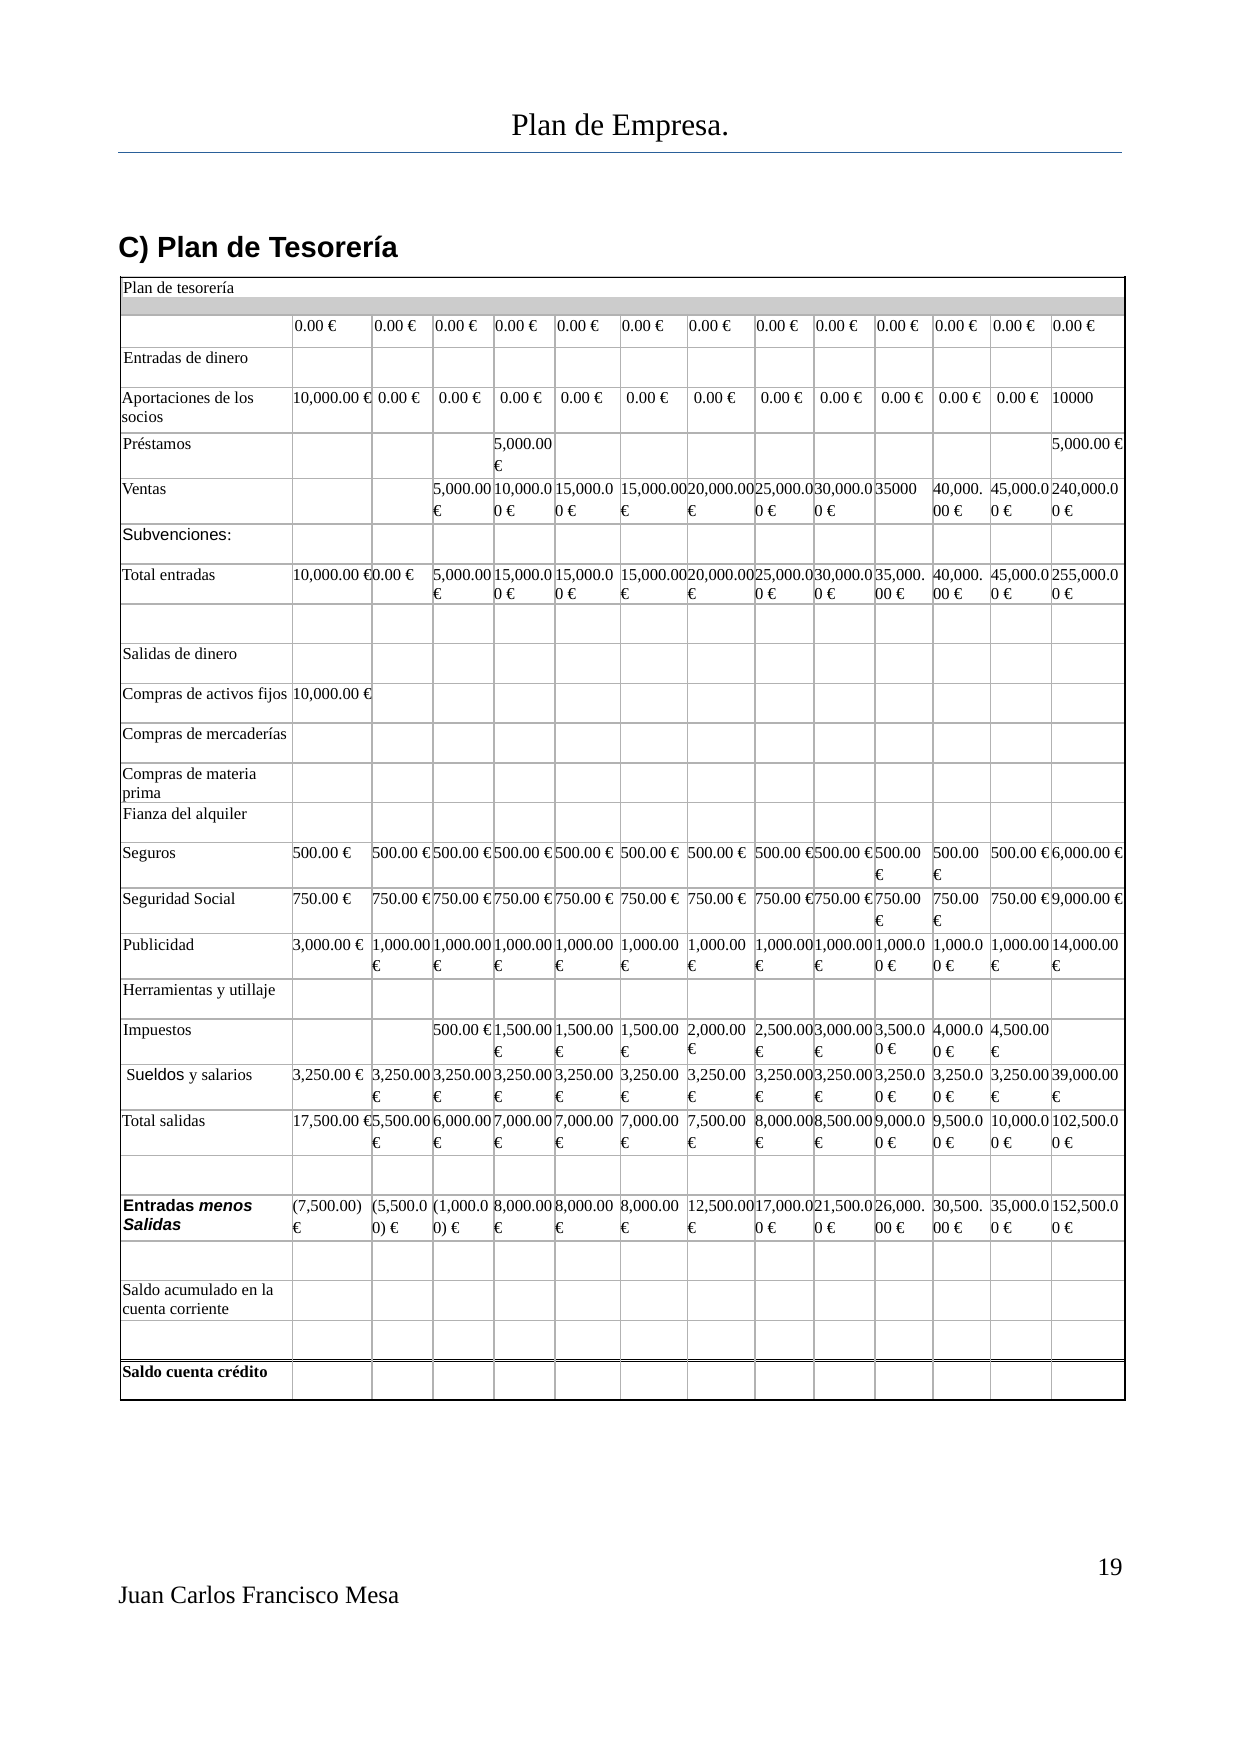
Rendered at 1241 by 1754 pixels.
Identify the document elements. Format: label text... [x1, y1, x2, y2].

table_cell [495, 999, 554, 1018]
table_cell 0,00 € [815, 316, 874, 347]
table_cell Sueldos y salarios [121, 1084, 292, 1109]
table_cell [934, 1261, 990, 1280]
table_cell [556, 663, 620, 682]
table_cell [1052, 605, 1124, 643]
table_cell [1052, 999, 1124, 1018]
table_cell [991, 823, 1051, 842]
table_cell 0,00 € [688, 388, 754, 432]
table_cell 255.000,00 € [1052, 565, 1124, 603]
table_cell [495, 1381, 554, 1399]
table_cell [1052, 823, 1124, 842]
table_cell [495, 663, 554, 682]
table_cell [1052, 703, 1124, 722]
table_cell [293, 623, 371, 643]
table_cell [815, 1175, 874, 1194]
table_cell [293, 783, 371, 802]
table_cell [1052, 1039, 1124, 1063]
table_cell [756, 703, 813, 722]
table_cell [756, 1300, 813, 1319]
table_cell 25.000,00 € [756, 565, 813, 603]
table_cell [556, 1175, 620, 1194]
table_cell [373, 605, 432, 643]
table_cell [621, 703, 687, 722]
table_cell [688, 783, 754, 802]
table_cell [934, 1340, 990, 1359]
table_cell [934, 605, 990, 643]
table_cell 500,00 € [434, 862, 493, 887]
table_cell [876, 999, 932, 1018]
table_cell 0,00 € [434, 388, 493, 432]
table_cell [293, 498, 371, 523]
table_cell Compras de activos fijos [121, 684, 292, 722]
table_cell [293, 1039, 371, 1063]
table_cell 750,00 € [991, 908, 1051, 933]
table_cell 0,00 € [934, 316, 990, 347]
table_cell [434, 999, 493, 1018]
table_cell [991, 743, 1051, 762]
table_cell [815, 823, 874, 842]
table_cell [434, 783, 493, 802]
table_cell [434, 1381, 493, 1399]
table_cell 750,00 € [688, 908, 754, 933]
table_cell [621, 1300, 687, 1319]
table_cell [621, 605, 687, 643]
table_cell [815, 1340, 874, 1359]
table_cell [373, 663, 432, 682]
table_cell [934, 453, 990, 477]
table_cell [876, 743, 932, 762]
table_cell Compras de mercaderías [121, 724, 292, 762]
table_cell [293, 823, 371, 842]
table_cell [434, 1340, 493, 1359]
table_cell [621, 367, 687, 386]
table_cell 3.250,00 € [293, 1084, 371, 1109]
table_cell [876, 453, 932, 477]
table_cell [756, 544, 813, 563]
table_cell 0,00 € [373, 565, 432, 603]
table_cell [495, 823, 554, 842]
table_cell Seguros [121, 843, 292, 887]
table_cell [815, 1300, 874, 1319]
table_cell [556, 999, 620, 1018]
table_cell [556, 703, 620, 722]
table_cell [434, 823, 493, 842]
table_cell 0,00 € [556, 316, 620, 347]
table_cell [756, 783, 813, 802]
table_cell 500,00 € [991, 862, 1051, 887]
table_cell [373, 823, 432, 842]
table_cell [876, 663, 932, 682]
table_cell [434, 544, 493, 563]
table_cell 0,00 € [876, 316, 932, 347]
table_cell [621, 1261, 687, 1280]
table_cell 500,00 € [495, 862, 554, 887]
table_cell [373, 703, 432, 722]
table_cell [373, 1340, 432, 1359]
table_cell 0,00 € [934, 388, 990, 432]
table_cell [293, 743, 371, 762]
table_cell [556, 1340, 620, 1359]
table_cell 500,00 € [373, 862, 432, 887]
table_cell [688, 1175, 754, 1194]
table_cell [756, 823, 813, 842]
table_cell [688, 1340, 754, 1359]
table_cell [688, 703, 754, 722]
table_cell [121, 1175, 292, 1194]
table_cell 15.000,00 € [556, 565, 620, 603]
table_cell [815, 367, 874, 386]
table_cell [876, 703, 932, 722]
table_cell 0,00 € [293, 316, 371, 347]
table_cell [991, 783, 1051, 802]
table_cell [556, 453, 620, 477]
table_cell 6.000,00 € [1052, 862, 1124, 887]
table_cell 750,00 € [815, 908, 874, 933]
table_cell [121, 1340, 292, 1359]
table_cell [293, 980, 371, 1018]
table_cell 500,00 € [815, 862, 874, 887]
table_cell 3.500,00 € [876, 1020, 932, 1063]
table_cell [991, 1340, 1051, 1359]
table_cell [621, 453, 687, 477]
table_cell [756, 663, 813, 682]
table_cell Entradas de dinero [121, 348, 292, 386]
table_cell 750,00 € [434, 908, 493, 933]
table_cell [121, 605, 292, 643]
table_cell [991, 663, 1051, 682]
table_cell [121, 335, 292, 347]
table_cell [1052, 1175, 1124, 1194]
table_cell [934, 663, 990, 682]
table_cell [876, 1300, 932, 1319]
table_cell [556, 1381, 620, 1399]
table_cell 500,00 € [621, 862, 687, 887]
table_cell [434, 1300, 493, 1319]
table_cell [434, 663, 493, 682]
table_cell [1052, 544, 1124, 563]
table_cell [756, 453, 813, 477]
table_cell 0,00 € [373, 388, 432, 432]
table_cell [495, 605, 554, 643]
table_cell [876, 1381, 932, 1399]
table_cell 500,00 € [434, 1039, 493, 1063]
table_cell [688, 453, 754, 477]
table_cell [815, 999, 874, 1018]
table_cell [756, 367, 813, 386]
table_cell 0,00 € [495, 335, 554, 347]
table_cell [934, 743, 990, 762]
table_cell [756, 1381, 813, 1399]
table_cell 0,00 € [756, 388, 813, 432]
table_cell 0,00 € [434, 316, 493, 347]
table_cell [991, 1300, 1051, 1319]
table_cell 15.000,00 € [495, 565, 554, 603]
table_cell Préstamos [121, 434, 292, 477]
table_cell 500,00 € [756, 862, 813, 887]
table_cell [293, 367, 371, 386]
table_cell [293, 1381, 371, 1399]
table_cell [688, 367, 754, 386]
table_cell [373, 1261, 432, 1280]
table_cell [373, 1175, 432, 1194]
table_cell [815, 743, 874, 762]
table_cell 0,00 € [991, 388, 1051, 432]
table_cell 40.000,00 € [934, 565, 990, 603]
table_cell [876, 544, 932, 563]
table_cell 0,00 € [876, 388, 932, 432]
table_cell [556, 743, 620, 762]
table_cell [495, 367, 554, 386]
table_header Plan de tesorería [121, 278, 1124, 314]
table_cell [373, 453, 432, 477]
table_cell Aportaciones de los socios [121, 426, 292, 432]
subtitle C) Plan de Tesorería [118, 230, 1122, 264]
table_cell [991, 367, 1051, 386]
table_cell Seguridad Social [121, 889, 292, 933]
table_cell 0,00 € [991, 316, 1051, 347]
table_cell [556, 1261, 620, 1280]
table_cell [876, 605, 932, 643]
table_cell [934, 703, 990, 722]
table_cell [556, 605, 620, 643]
table_cell [621, 1340, 687, 1359]
table_cell 10.000,00 € [293, 703, 371, 722]
table_cell [991, 999, 1051, 1018]
table_cell [556, 544, 620, 563]
table_cell [934, 823, 990, 842]
table_cell 0,00 € [621, 316, 687, 347]
table_cell [621, 783, 687, 802]
table_cell [1052, 783, 1124, 802]
table_cell 750,00 € [756, 908, 813, 933]
table_cell [373, 1381, 432, 1399]
table_cell [756, 743, 813, 762]
table_cell [373, 367, 432, 386]
table_cell Publicidad [121, 934, 292, 978]
table_cell 500,00 € [688, 862, 754, 887]
table_cell [991, 1381, 1051, 1399]
table_cell [876, 1261, 932, 1280]
table_cell [293, 663, 371, 682]
table_cell [815, 1381, 874, 1399]
table_cell [688, 1261, 754, 1280]
table_cell [373, 544, 432, 563]
table_cell [991, 703, 1051, 722]
table_cell [495, 703, 554, 722]
table_cell 0,00 € [1052, 316, 1124, 347]
table_cell [293, 453, 371, 477]
table_cell 0,00 € [495, 388, 554, 432]
table_cell [991, 544, 1051, 563]
table_cell [434, 1261, 493, 1280]
table_cell [373, 743, 432, 762]
table_cell [688, 999, 754, 1018]
table_cell [373, 783, 432, 802]
table_cell 9.000,00 € [1052, 908, 1124, 933]
table_cell [293, 1175, 371, 1194]
table_cell [1052, 1381, 1124, 1399]
table_cell [756, 1261, 813, 1280]
table_cell [815, 544, 874, 563]
table_cell [876, 1175, 932, 1194]
table_cell [991, 605, 1051, 643]
table_cell 0,00 € [621, 388, 687, 432]
table_cell 15.000,00 € [621, 565, 687, 603]
table_cell [934, 1381, 990, 1399]
table_cell 3.000,00 € [293, 953, 371, 978]
table_cell [1052, 1261, 1124, 1280]
table_cell [621, 823, 687, 842]
table_cell Total salidas [121, 1118, 292, 1154]
table_cell [434, 453, 493, 477]
table_cell Salidas de dinero [121, 644, 292, 682]
table_cell [495, 544, 554, 563]
table_cell 5.000,00 € [434, 565, 493, 603]
table_cell [495, 1300, 554, 1319]
table_cell Impuestos [121, 1020, 292, 1063]
table_cell 17.500,00 € [293, 1130, 371, 1154]
table_cell 2.000,00 € [688, 1020, 754, 1063]
table_cell [621, 1175, 687, 1194]
table_cell 750,00 € [621, 908, 687, 933]
table_cell [815, 783, 874, 802]
table_cell [556, 1300, 620, 1319]
table_cell Entradas menos Salidas [121, 1196, 292, 1240]
table_cell [293, 1300, 371, 1319]
table_cell [373, 498, 432, 523]
table_cell [434, 367, 493, 386]
table_cell [756, 605, 813, 643]
table_cell [688, 663, 754, 682]
table_cell [1052, 1300, 1124, 1319]
table_cell 750,00 € [373, 908, 432, 933]
table_cell 10.000,00 € [293, 584, 371, 603]
table_cell [495, 1261, 554, 1280]
table_cell Saldo cuenta crédito [121, 1362, 292, 1399]
table_cell [756, 1175, 813, 1194]
table_cell [934, 544, 990, 563]
table_cell 30.000,00 € [815, 565, 874, 603]
table_cell 10.000,00 € [293, 407, 371, 432]
table_cell [434, 703, 493, 722]
table_cell [934, 999, 990, 1018]
table_cell 750,00 € [293, 908, 371, 933]
table_cell 0,00 € [688, 316, 754, 347]
table_cell [756, 999, 813, 1018]
table_cell [373, 1300, 432, 1319]
table_cell [434, 743, 493, 762]
table_cell [688, 544, 754, 563]
table_cell [756, 1340, 813, 1359]
table_cell [621, 544, 687, 563]
table_cell 5.000,00 € [1052, 453, 1124, 477]
table_cell [495, 783, 554, 802]
table_cell [934, 367, 990, 386]
table_cell 0,00 € [815, 388, 874, 432]
table_cell [556, 367, 620, 386]
table_cell [434, 605, 493, 643]
table_cell Herramientas y utillaje [121, 980, 292, 1018]
table_cell 20.000,00 € [688, 565, 754, 603]
table_cell [876, 783, 932, 802]
table_cell 750,00 € [495, 908, 554, 933]
table_cell [621, 743, 687, 762]
table_cell [495, 1340, 554, 1359]
table_cell [1052, 367, 1124, 386]
table_cell [991, 1261, 1051, 1280]
table_cell [621, 999, 687, 1018]
table_cell [815, 1261, 874, 1280]
table_cell Total entradas [121, 572, 292, 603]
table_cell [876, 367, 932, 386]
table_cell [1052, 1340, 1124, 1359]
table_cell [293, 1261, 371, 1280]
table_cell [815, 663, 874, 682]
table_cell [556, 823, 620, 842]
table_cell [621, 1381, 687, 1399]
table_cell 0,00 € [556, 388, 620, 432]
table_cell [876, 823, 932, 842]
table_cell [688, 823, 754, 842]
table_cell 0,00 € [756, 335, 813, 347]
table_cell [934, 1175, 990, 1194]
table_cell [121, 1261, 292, 1280]
table_cell [934, 783, 990, 802]
table_cell 500,00 € [556, 862, 620, 887]
table_cell 0,00 € [373, 316, 432, 347]
table_cell [495, 743, 554, 762]
table_cell [434, 1175, 493, 1194]
table_cell [876, 1340, 932, 1359]
table_cell [688, 1381, 754, 1399]
table_cell [373, 1039, 432, 1063]
table_cell [991, 1175, 1051, 1194]
table_cell 45.000,00 € [991, 565, 1051, 603]
table_cell Fianza del alquiler [121, 803, 292, 842]
table_cell [991, 453, 1051, 477]
table_cell 750,00 € [556, 908, 620, 933]
table_cell [293, 1340, 371, 1359]
table_cell 35.000,00 € [876, 565, 932, 603]
table_cell [815, 703, 874, 722]
table_cell [688, 743, 754, 762]
table_cell [293, 544, 371, 563]
table_cell [556, 783, 620, 802]
table_cell Ventas [121, 484, 292, 523]
table_cell [373, 999, 432, 1018]
table_cell [621, 663, 687, 682]
table_cell 500,00 € [293, 862, 371, 887]
table_cell [688, 605, 754, 643]
table_cell [934, 1300, 990, 1319]
table_cell [1052, 663, 1124, 682]
table_cell [495, 1175, 554, 1194]
table_cell [815, 453, 874, 477]
table_cell [815, 605, 874, 643]
table_cell [688, 1300, 754, 1319]
table_cell [1052, 743, 1124, 762]
